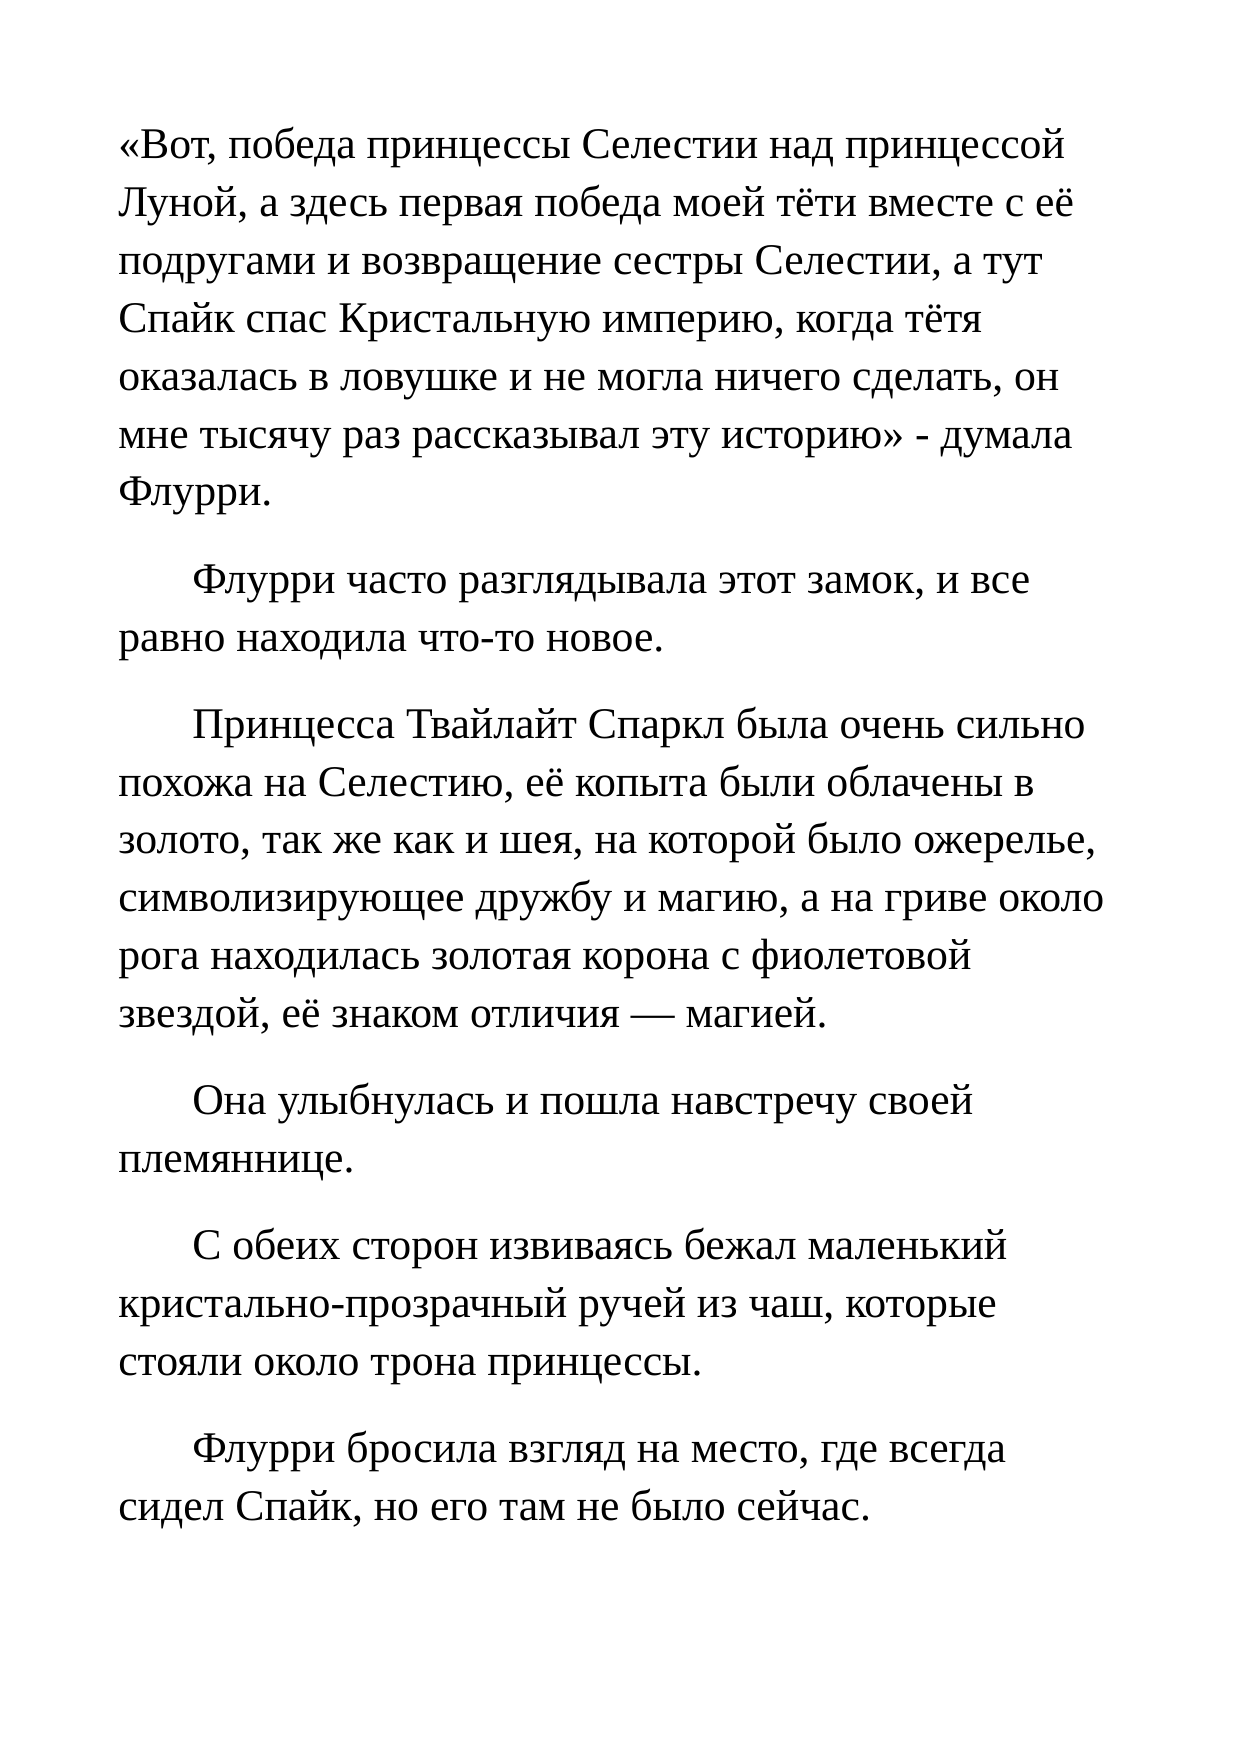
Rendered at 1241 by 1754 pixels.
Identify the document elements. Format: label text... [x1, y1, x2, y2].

text Принцесса Твайлайт Спаркл была очень сильно похожа на Селестию, её копыта были облачены в золото, так же как и шея, на которой было ожерелье, символизирующее дружбу и магию, а на гриве около рога находилась золотая корона с фиолетовой звездой, её знаком отличия — магией. [118, 697, 1122, 1037]
text С обеих сторон извиваясь бежал маленький кристально-прозрачный ручей из чаш, которые стояли около трона принцессы. [118, 1219, 1122, 1385]
text Она улыбнулась и пошла навстречу своей племяннице. [118, 1074, 1122, 1182]
text Флурри часто разглядывала этот замок, и все равно находила что-то новое. [118, 552, 1122, 660]
text Флурри бросила взгляд на место, где всегда сидел Спайк, но его там не было сейчас. [118, 1422, 1122, 1530]
text «Вот, победа принцессы Селестии над принцессой Луной, а здесь первая победа моей тёти вместе с её подругами и возвращение сестры Селестии, а тут Спайк спас Кристальную империю, когда тётя оказалась в ловушке и не могла ничего сделать, он мне тысячу раз рассказывал эту историю» - думала Флурри. [118, 118, 1122, 515]
